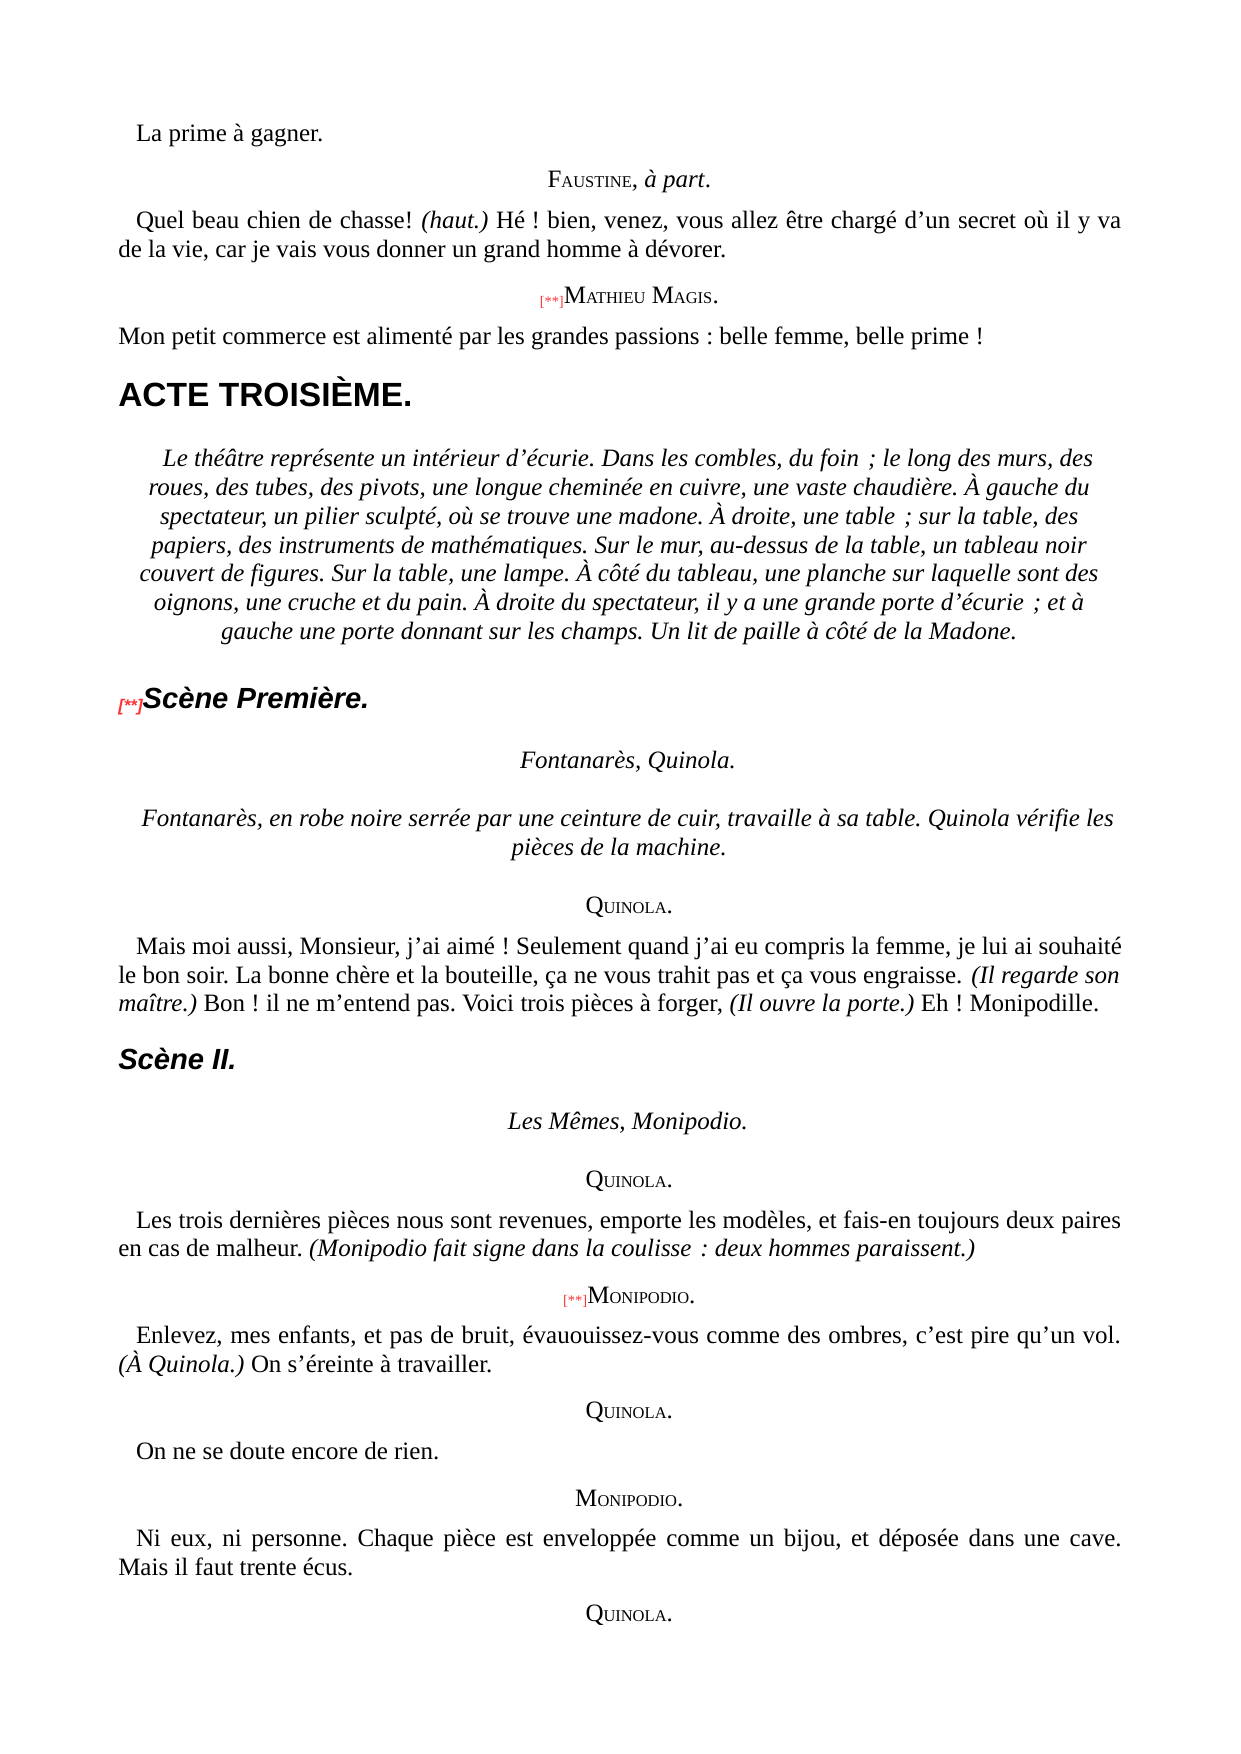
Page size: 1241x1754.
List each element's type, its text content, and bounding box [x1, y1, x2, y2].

text Quinola. [118, 890, 1122, 919]
text Mon petit commerce est alimenté par les grandes passions : belle femme, belle prime ! [118, 321, 1122, 349]
text Faustine, à part. [118, 164, 1122, 193]
subtitle ACTE TROISIÈME. [118, 374, 1122, 413]
text On ne se doute encore de rien. [118, 1436, 1122, 1465]
text Fontanarès, en robe noire serrée par une ceinture de cuir, travaille à sa table. Quinola vérifie les pièces de la machine. [118, 803, 1122, 861]
text Mais moi aussi, Monsieur, j’ai aimé ! Seulement quand j’ai eu compris la femme, je lui ai souhaité le bon soir. La bonne chère et la bouteille, ça ne vous trahit pas et ça vous engraisse. (Il regarde son maître.) Bon ! il ne m’entend pas. Voici trois pièces à forger, (Il ouvre la porte.) Eh ! Monipodille. [118, 931, 1122, 1017]
text Le théâtre représente un intérieur d’écurie. Dans les combles, du foin ; le long des murs, des roues, des tubes, des pivots, une longue cheminée en cuivre, une vaste chaudière. À gauche du spectateur, un pilier sculpté, où se trouve une madone. À droite, une table ; sur la table, des papiers, des instruments de mathématiques. Sur le mur, au-dessus de la table, un tableau noir couvert de figures. Sur la table, une lampe. À côté du tableau, une planche sur laquelle sont des oignons, une cruche et du pain. À droite du spectateur, il y a une grande porte d’écurie ; et à gauche une porte donnant sur les champs. Un lit de paille à côté de la Madone. [118, 443, 1122, 645]
text Quel beau chien de chasse! (haut.) Hé ! bien, venez, vous allez être chargé d’un secret où il y va de la vie, car je vais vous donner un grand homme à dévorer. [118, 205, 1122, 263]
text La prime à gagner. [118, 118, 1122, 147]
text Les trois dernières pièces nous sont revenues, emporte les modèles, et fais-en toujours deux paires en cas de malheur. (Monipodio fait signe dans la coulisse : deux hommes paraissent.) [118, 1205, 1122, 1262]
text Les Mêmes, Monipodio. [118, 1106, 1122, 1135]
text Monipodio. [118, 1483, 1122, 1511]
text Quinola. [118, 1598, 1122, 1627]
text Quinola. [118, 1164, 1122, 1193]
text [**]Mathieu Magis. [118, 280, 1122, 309]
text Fontanarès, Quinola. [118, 745, 1122, 774]
subtitle [**]Scène Première. [118, 681, 1122, 715]
text Quinola. [118, 1396, 1122, 1424]
text Enlevez, mes enfants, et pas de bruit, évauouissez-vous comme des ombres, c’est pire qu’un vol. (À Quinola.) On s’éreinte à travailler. [118, 1320, 1122, 1378]
text [**]Monipodio. [118, 1280, 1122, 1309]
text Ni eux, ni personne. Chaque pièce est enveloppée comme un bijou, et déposée dans une cave. Mais il faut trente écus. [118, 1523, 1122, 1581]
subtitle Scène II. [118, 1042, 1122, 1076]
